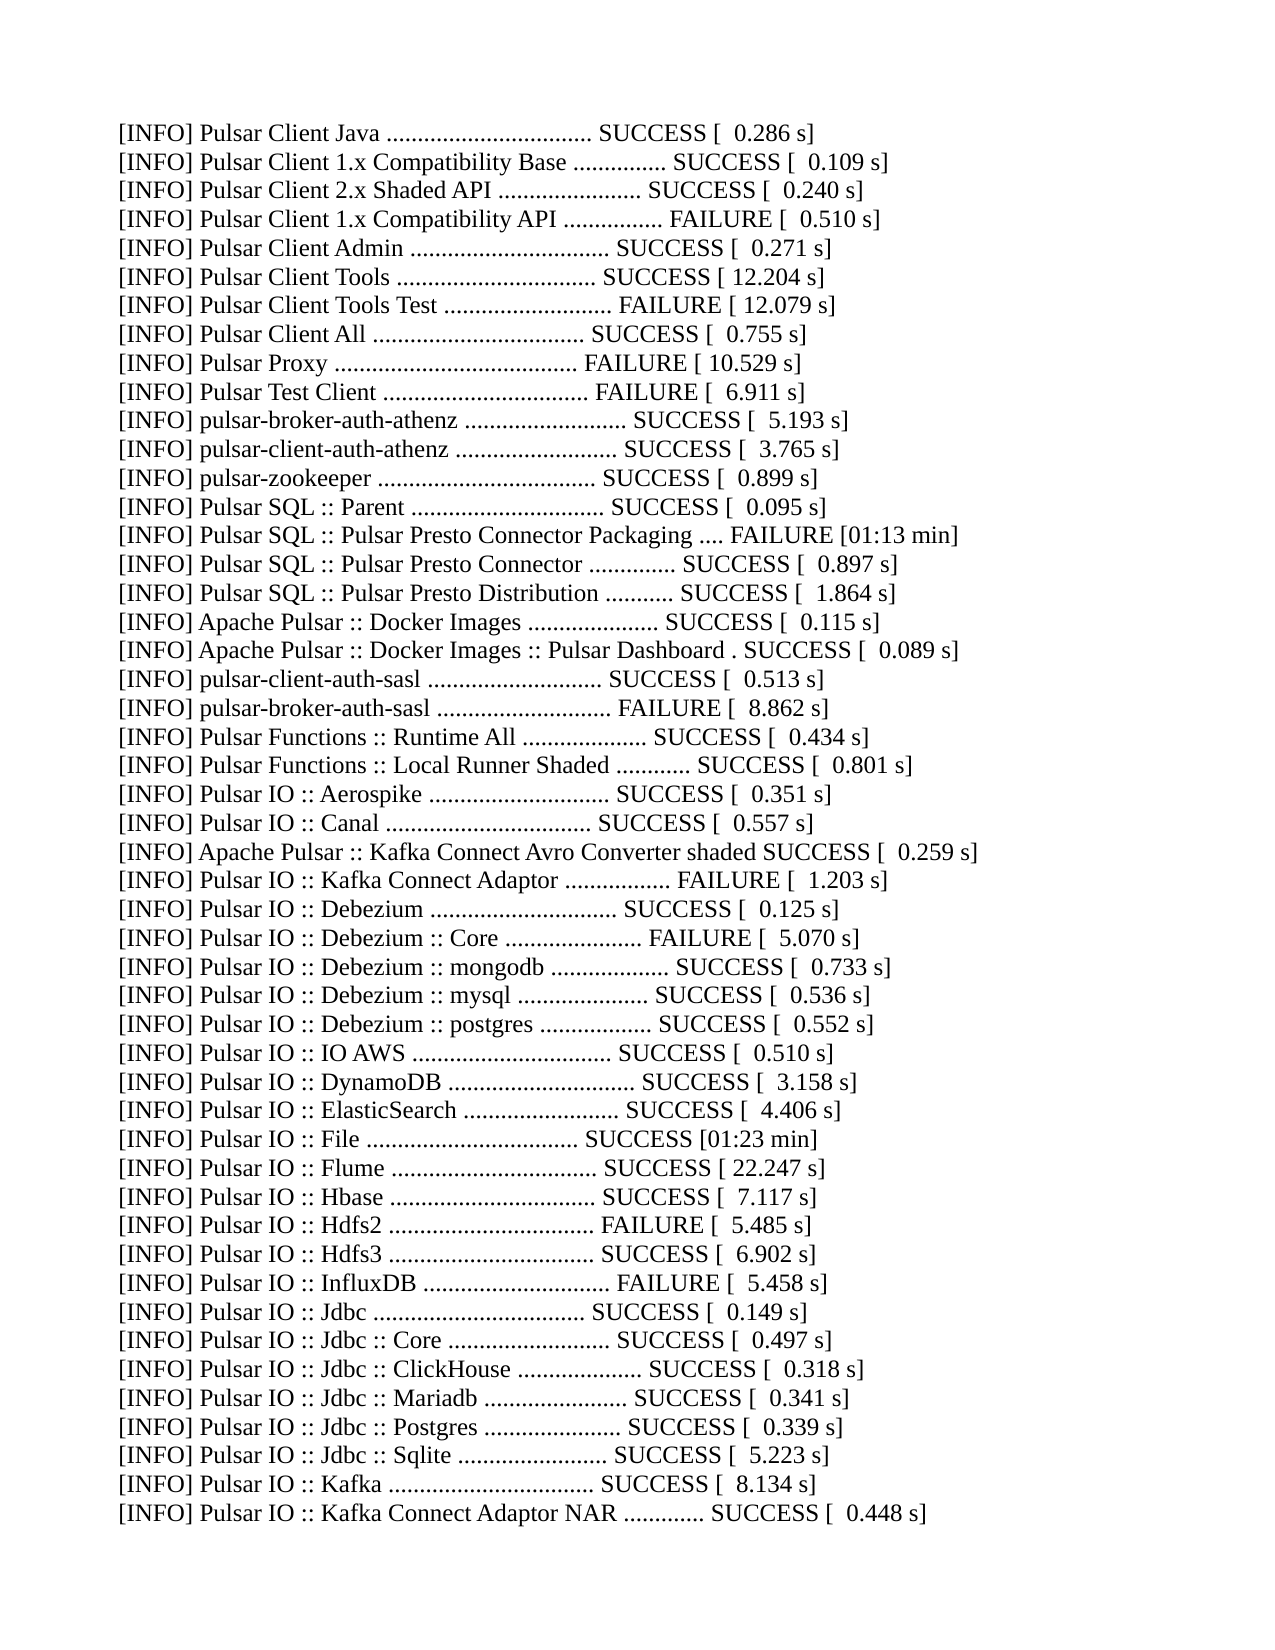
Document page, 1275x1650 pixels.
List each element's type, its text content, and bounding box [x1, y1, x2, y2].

text [INFO] Pulsar Client Tools ................................ SUCCESS [ 12.204 s] [118, 262, 1157, 291]
text [INFO] Pulsar IO :: Debezium :: Core ...................... FAILURE [ 5.070 s] [118, 923, 1157, 952]
text [INFO] pulsar-client-auth-athenz .......................... SUCCESS [ 3.765 s] [118, 434, 1157, 463]
text [INFO] Pulsar IO :: Debezium :: mysql ..................... SUCCESS [ 0.536 s] [118, 981, 1157, 1009]
text [INFO] Pulsar IO :: Flume ................................. SUCCESS [ 22.247 s] [118, 1153, 1157, 1182]
text [INFO] Pulsar IO :: ElasticSearch ......................... SUCCESS [ 4.406 s] [118, 1096, 1157, 1124]
text [INFO] Pulsar IO :: Jdbc .................................. SUCCESS [ 0.149 s] [118, 1297, 1157, 1326]
text [INFO] pulsar-zookeeper ................................... SUCCESS [ 0.899 s] [118, 463, 1157, 492]
text [INFO] Pulsar Client Tools Test ........................... FAILURE [ 12.079 s] [118, 291, 1157, 319]
text [INFO] Pulsar Client Admin ................................ SUCCESS [ 0.271 s] [118, 233, 1157, 262]
text [INFO] Pulsar Client 2.x Shaded API ....................... SUCCESS [ 0.240 s] [118, 176, 1157, 204]
text [INFO] Pulsar IO :: Hdfs3 ................................. SUCCESS [ 6.902 s] [118, 1239, 1157, 1268]
text [INFO] Pulsar IO :: Kafka Connect Adaptor NAR ............. SUCCESS [ 0.448 s] [118, 1498, 1157, 1527]
text [INFO] Pulsar IO :: Jdbc :: ClickHouse .................... SUCCESS [ 0.318 s] [118, 1354, 1157, 1383]
text [INFO] Pulsar IO :: Kafka ................................. SUCCESS [ 8.134 s] [118, 1469, 1157, 1498]
text [INFO] pulsar-broker-auth-sasl ............................ FAILURE [ 8.862 s] [118, 693, 1157, 722]
text [INFO] Pulsar IO :: Debezium .............................. SUCCESS [ 0.125 s] [118, 894, 1157, 923]
text [INFO] Pulsar IO :: Aerospike ............................. SUCCESS [ 0.351 s] [118, 779, 1157, 808]
text [INFO] Pulsar Client Java ................................. SUCCESS [ 0.286 s] [118, 118, 1157, 147]
text [INFO] Pulsar IO :: Hbase ................................. SUCCESS [ 7.117 s] [118, 1182, 1157, 1211]
text [INFO] Pulsar IO :: Hdfs2 ................................. FAILURE [ 5.485 s] [118, 1211, 1157, 1239]
text [INFO] Apache Pulsar :: Docker Images ..................... SUCCESS [ 0.115 s] [118, 607, 1157, 636]
text [INFO] Pulsar Client 1.x Compatibility API ................ FAILURE [ 0.510 s] [118, 204, 1157, 233]
text [INFO] Apache Pulsar :: Kafka Connect Avro Converter shaded SUCCESS [ 0.259 s] [118, 837, 1157, 866]
text [INFO] Pulsar IO :: DynamoDB .............................. SUCCESS [ 3.158 s] [118, 1067, 1157, 1096]
text [INFO] pulsar-client-auth-sasl ............................ SUCCESS [ 0.513 s] [118, 664, 1157, 693]
text [INFO] Pulsar IO :: Kafka Connect Adaptor ................. FAILURE [ 1.203 s] [118, 866, 1157, 894]
text [INFO] Pulsar IO :: Jdbc :: Mariadb ....................... SUCCESS [ 0.341 s] [118, 1383, 1157, 1412]
text [INFO] Pulsar IO :: Debezium :: postgres .................. SUCCESS [ 0.552 s] [118, 1009, 1157, 1038]
text [INFO] Pulsar IO :: Jdbc :: Postgres ...................... SUCCESS [ 0.339 s] [118, 1412, 1157, 1441]
text [INFO] Pulsar SQL :: Pulsar Presto Connector .............. SUCCESS [ 0.897 s] [118, 549, 1157, 578]
text [INFO] Pulsar IO :: InfluxDB .............................. FAILURE [ 5.458 s] [118, 1268, 1157, 1297]
text [INFO] Pulsar Client 1.x Compatibility Base ............... SUCCESS [ 0.109 s] [118, 147, 1157, 176]
text [INFO] Pulsar IO :: File .................................. SUCCESS [01:23 min] [118, 1124, 1157, 1153]
text [INFO] Pulsar Functions :: Runtime All .................... SUCCESS [ 0.434 s] [118, 722, 1157, 751]
text [INFO] Pulsar Client All .................................. SUCCESS [ 0.755 s] [118, 319, 1157, 348]
text [INFO] Pulsar IO :: Jdbc :: Sqlite ........................ SUCCESS [ 5.223 s] [118, 1441, 1157, 1469]
text [INFO] Pulsar Test Client ................................. FAILURE [ 6.911 s] [118, 377, 1157, 406]
text [INFO] Pulsar Functions :: Local Runner Shaded ............ SUCCESS [ 0.801 s] [118, 751, 1157, 779]
text [INFO] Pulsar IO :: IO AWS ................................ SUCCESS [ 0.510 s] [118, 1038, 1157, 1067]
text [INFO] Pulsar SQL :: Pulsar Presto Distribution ........... SUCCESS [ 1.864 s] [118, 578, 1157, 607]
text [INFO] Pulsar Proxy ....................................... FAILURE [ 10.529 s] [118, 348, 1157, 377]
text [INFO] pulsar-broker-auth-athenz .......................... SUCCESS [ 5.193 s] [118, 406, 1157, 434]
text [INFO] Pulsar SQL :: Parent ............................... SUCCESS [ 0.095 s] [118, 492, 1157, 521]
text [INFO] Pulsar SQL :: Pulsar Presto Connector Packaging .... FAILURE [01:13 min] [118, 521, 1157, 549]
text [INFO] Apache Pulsar :: Docker Images :: Pulsar Dashboard . SUCCESS [ 0.089 s] [118, 636, 1157, 664]
text [INFO] Pulsar IO :: Jdbc :: Core .......................... SUCCESS [ 0.497 s] [118, 1326, 1157, 1354]
text [INFO] Pulsar IO :: Canal ................................. SUCCESS [ 0.557 s] [118, 808, 1157, 837]
text [INFO] Pulsar IO :: Debezium :: mongodb ................... SUCCESS [ 0.733 s] [118, 952, 1157, 981]
